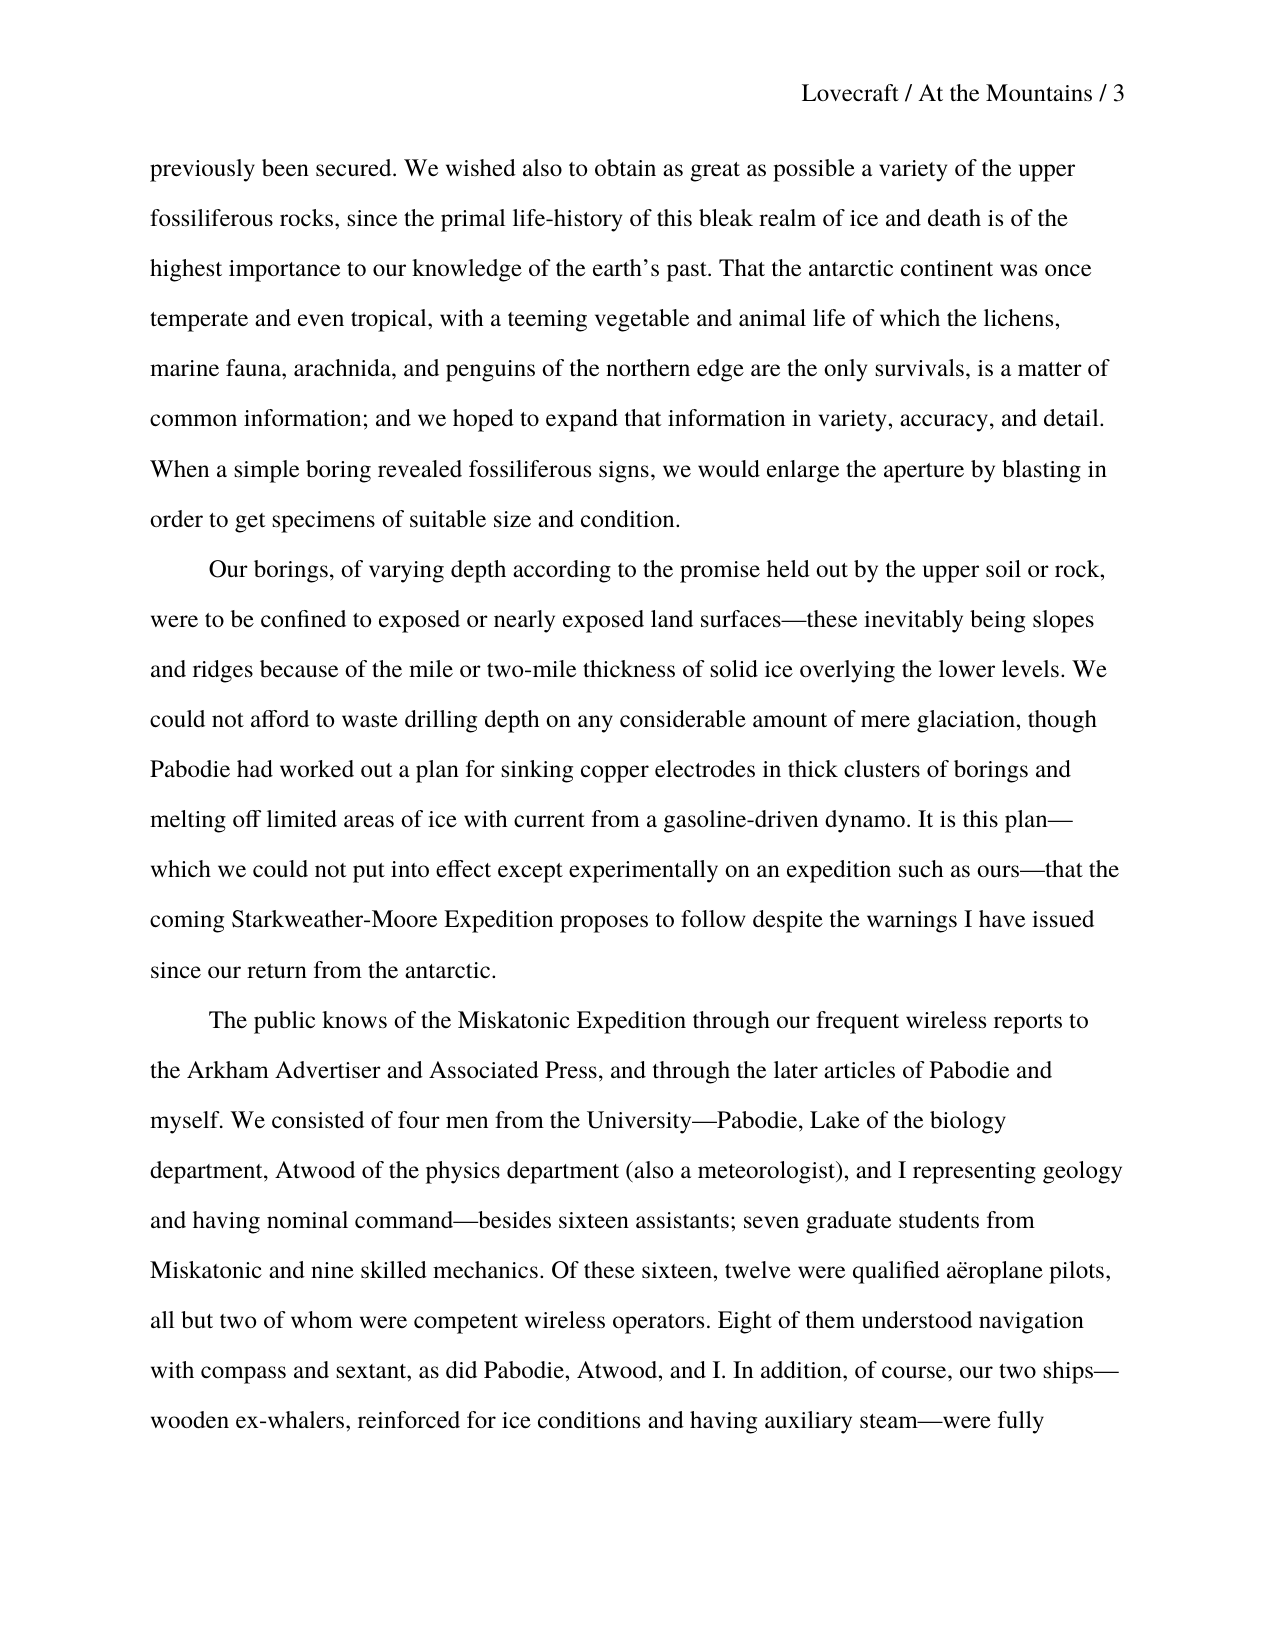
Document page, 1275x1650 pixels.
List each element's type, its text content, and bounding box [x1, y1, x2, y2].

text previously been secured. We wished also to obtain as great as possible a variety of the upper fossiliferous rocks, since the primal life-history of this bleak realm of ice and death is of the highest importance to our knowledge of the earth’s past. That the antarctic continent was once temperate and even tropical, with a teeming vegetable and animal life of which the lichens, marine fauna, arachnida, and penguins of the northern edge are the only survivals, is a matter of common information; and we hoped to expand that information in variety, accuracy, and detail. When a simple boring revealed fossiliferous signs, we would enlarge the aperture by blasting in order to get specimens of suitable size and condition. [150, 150, 1125, 534]
text The public knows of the Miskatonic Expedition through our frequent wireless reports to the Arkham Advertiser and Associated Press, and through the later articles of Pabodie and myself. We consisted of four men from the University—Pabodie, Lake of the biology department, Atwood of the physics department (also a meteorologist), and I representing geology and having nominal command—besides sixteen assistants; seven graduate students from Miskatonic and nine skilled mechanics. Of these sixteen, twelve were qualified aëroplane pilots, all but two of whom were competent wireless operators. Eight of them understood navigation with compass and sextant, as did Pabodie, Atwood, and I. In addition, of course, our two ships—wooden ex-whalers, reinforced for ice conditions and having auxiliary steam—were fully [150, 1002, 1125, 1436]
text Our borings, of varying depth according to the promise held out by the upper soil or rock, were to be confined to exposed or nearly exposed land surfaces—these inevitably being slopes and ridges because of the mile or two-mile thickness of solid ice overlying the lower levels. We could not afford to waste drilling depth on any considerable amount of mere glaciation, though Pabodie had worked out a plan for sinking copper electrodes in thick clusters of borings and melting off limited areas of ice with current from a gasoline-driven dynamo. It is this plan—which we could not put into effect except experimentally on an expedition such as ours—that the coming Starkweather-Moore Expedition proposes to follow despite the warnings I have issued since our return from the antarctic. [150, 551, 1125, 985]
